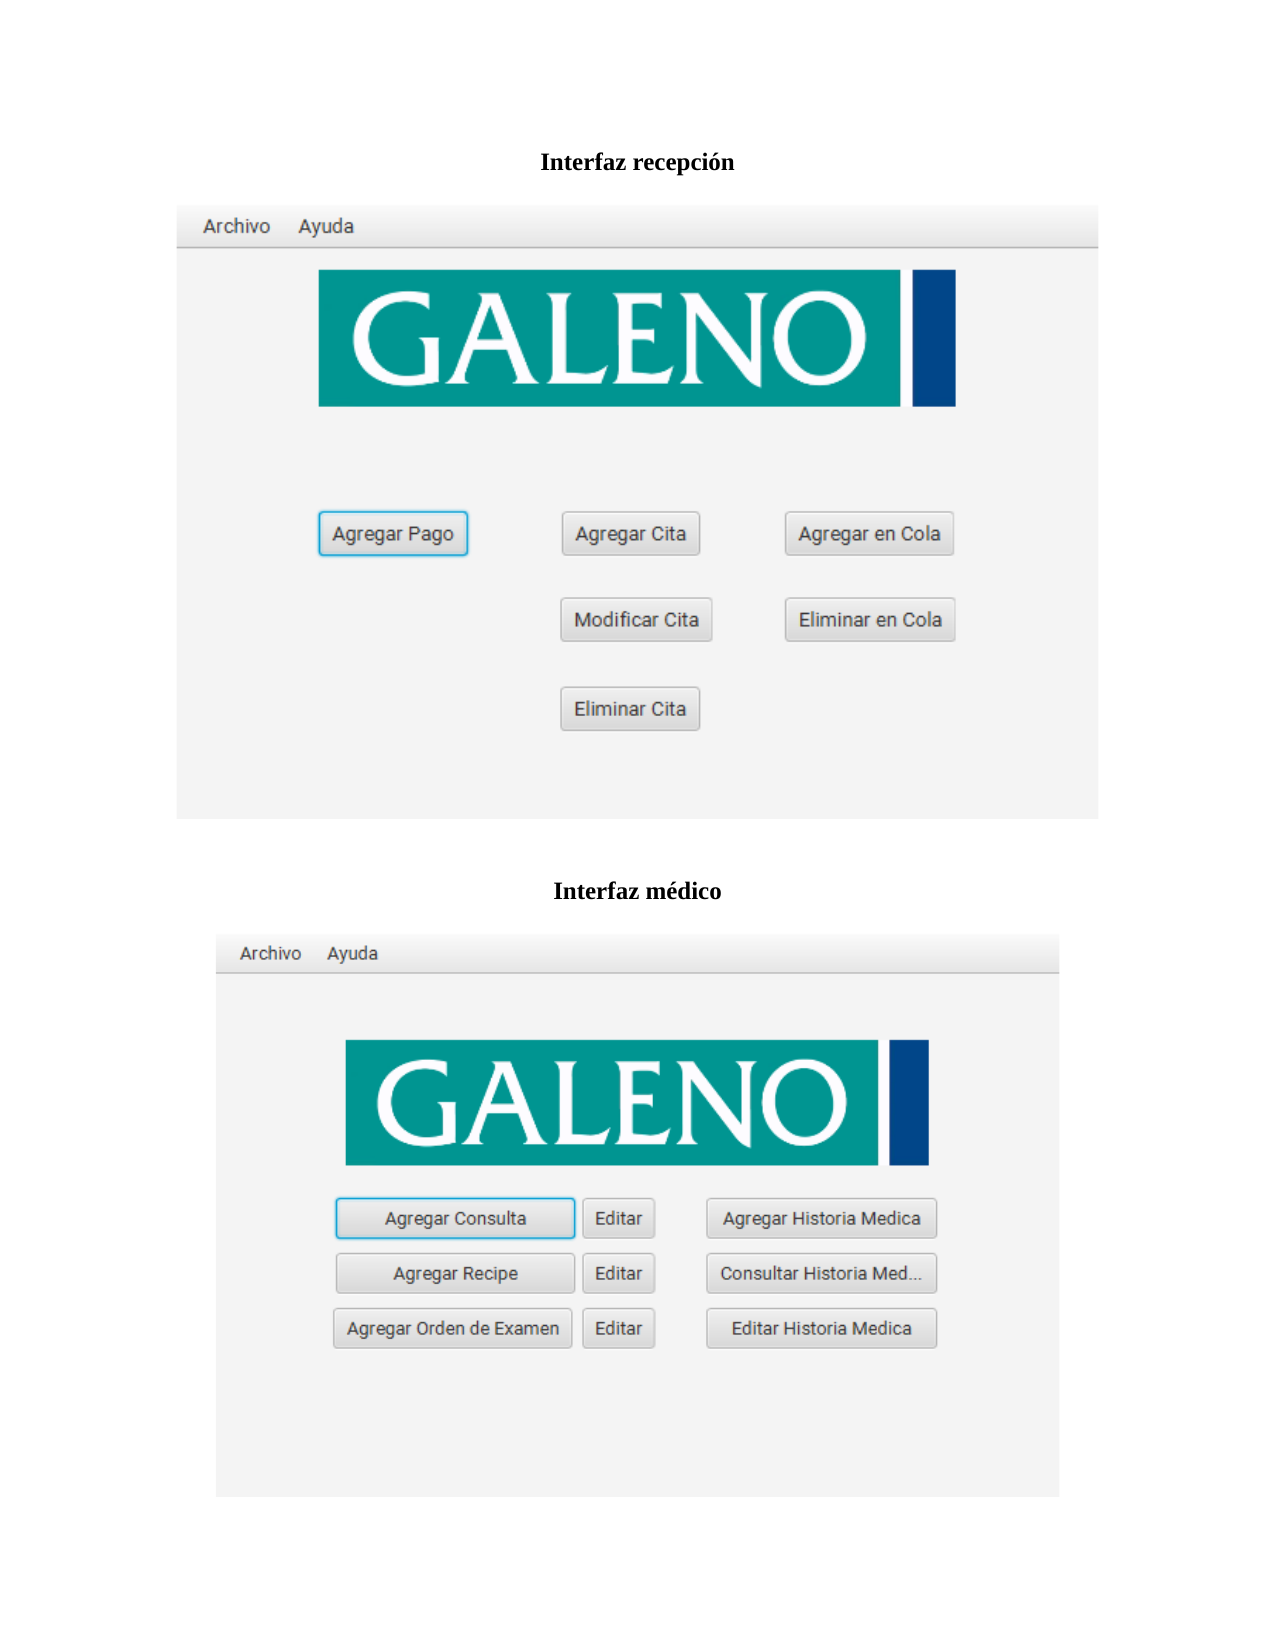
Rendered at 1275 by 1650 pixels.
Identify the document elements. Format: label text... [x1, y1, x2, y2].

picture [176, 204, 1099, 819]
text Interfaz recepción [118, 147, 1157, 176]
text Interfaz médico [118, 876, 1157, 905]
picture [215, 933, 1060, 1497]
